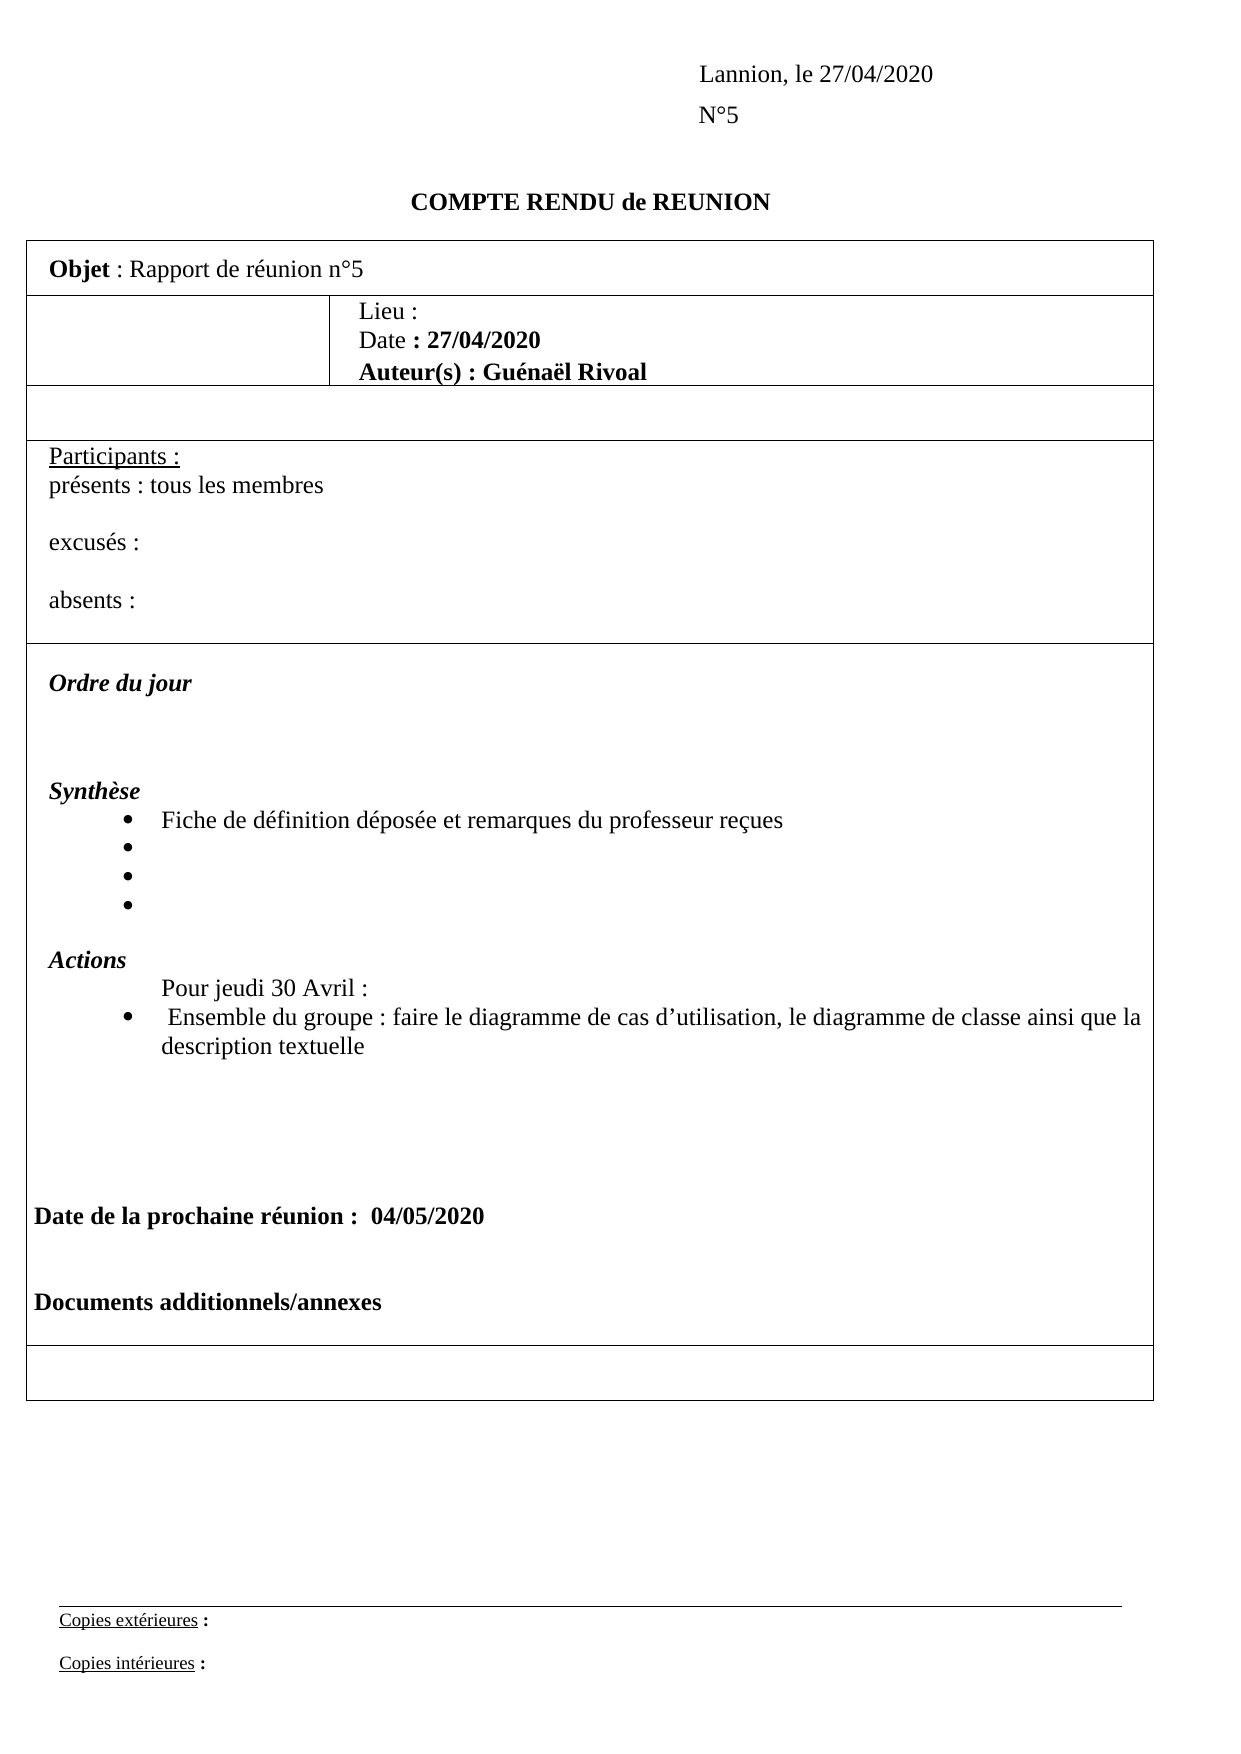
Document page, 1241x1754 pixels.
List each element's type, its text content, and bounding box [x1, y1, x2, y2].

text COMPTE RENDU de REUNION [59, 187, 1122, 215]
table_header Objet : Rapport de réunion n°5 [27, 241, 1153, 295]
table_cell Participants : présents : tous les membres excusés : absents : [27, 441, 1153, 642]
table_cell Auteur(s) : Guénaël Rivoal [330, 357, 1153, 385]
table_header Lannion, le 27/04/2020 N°5 [473, 59, 1034, 129]
table_cell [27, 325, 329, 357]
table_cell Date : 27/04/2020 [330, 325, 1153, 357]
table_cell [27, 357, 329, 385]
table_cell [27, 296, 329, 325]
table_cell [27, 386, 1153, 440]
table_cell [27, 1346, 1153, 1400]
table_cell Lieu : [330, 296, 1153, 325]
table_cell Ordre du jour Synthèse Fiche de définition déposée et remarques du professeur reçues Actions Pour jeudi 30 Avril : Ensemble du groupe : faire le diagramme de cas d’utilisation, le diagramme de classe ainsi que la description textuelle Date de la prochaine réunion : 04/05/2020 Documents additionnels/annexes [27, 644, 1153, 1345]
